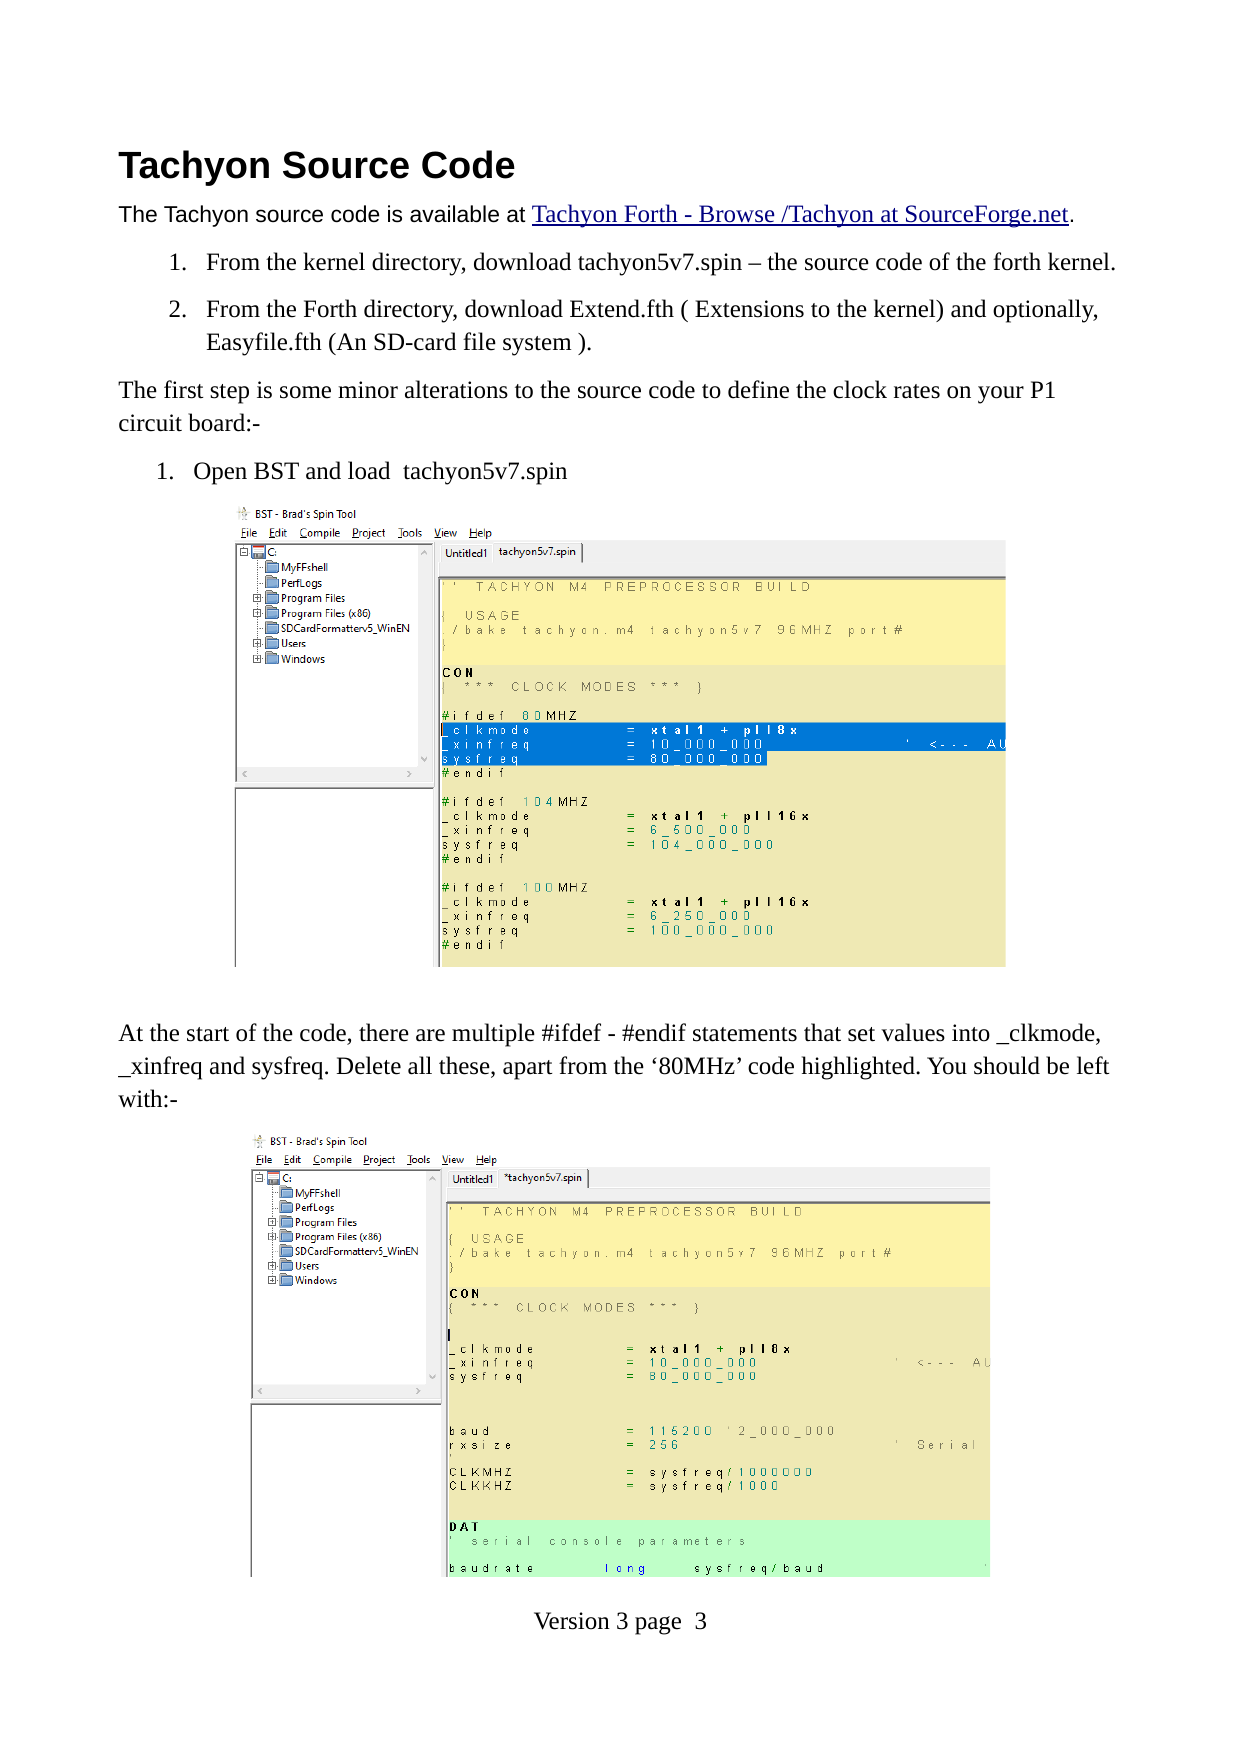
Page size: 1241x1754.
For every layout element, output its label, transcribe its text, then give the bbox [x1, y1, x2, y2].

text The Tachyon source code is available at Tachyon Forth - Browse /Tachyon at SourceForge.net. [118, 199, 1122, 228]
subtitle Tachyon Source Code [118, 143, 1122, 187]
list From the Forth directory, download Extend.fth ( Extensions to the kernel) and optionally, Easyfile.fth (An SD-card file system ). [168, 294, 1122, 356]
list From the kernel directory, download tachyon5v7.spin – the source code of the forth kernel. [168, 247, 1122, 276]
text At the start of the code, there are multiple #ifdef - #endif statements that set values into _clkmode, _xinfreq and sysfreq. Delete all these, apart from the ‘80MHz’ code highlighted. You should be left with:- [118, 1018, 1122, 1113]
list Open BST and load tachyon5v7.spin [156, 456, 1122, 484]
text The first step is some minor alterations to the source code to define the clock rates on your P1 circuit board:- [118, 375, 1122, 437]
